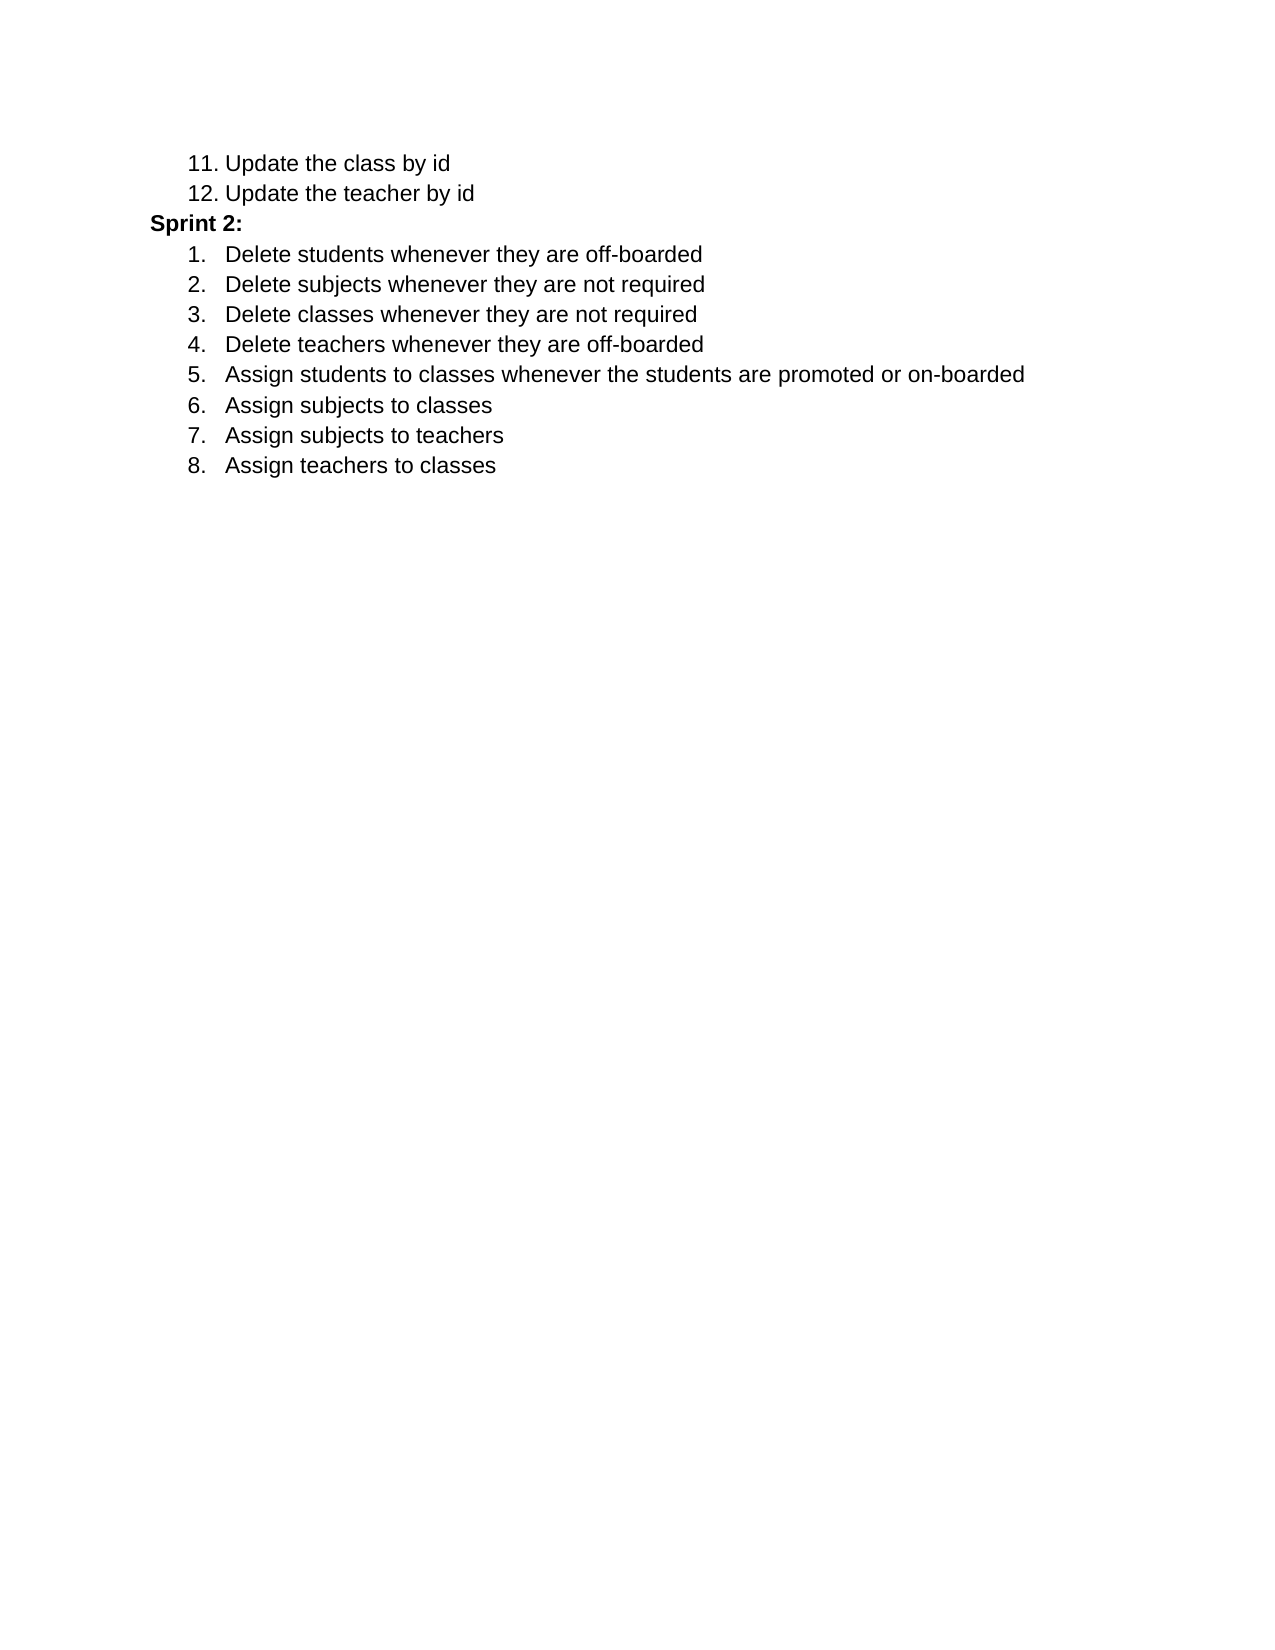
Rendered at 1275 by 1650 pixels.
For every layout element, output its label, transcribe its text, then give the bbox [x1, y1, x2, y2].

list Update the teacher by id [187, 180, 1125, 207]
list Delete classes whenever they are not required [187, 301, 1125, 327]
list Update the class by id [187, 150, 1125, 176]
list Assign subjects to teachers [187, 422, 1125, 448]
list Delete teachers whenever they are off-boarded [187, 331, 1125, 358]
text Sprint 2: [150, 210, 1125, 237]
list Assign subjects to classes [187, 392, 1125, 418]
list Assign teachers to classes [187, 452, 1125, 478]
list Assign students to classes whenever the students are promoted or on-boarded [187, 361, 1125, 388]
list Delete students whenever they are off-boarded [187, 241, 1125, 267]
list Delete subjects whenever they are not required [187, 271, 1125, 297]
